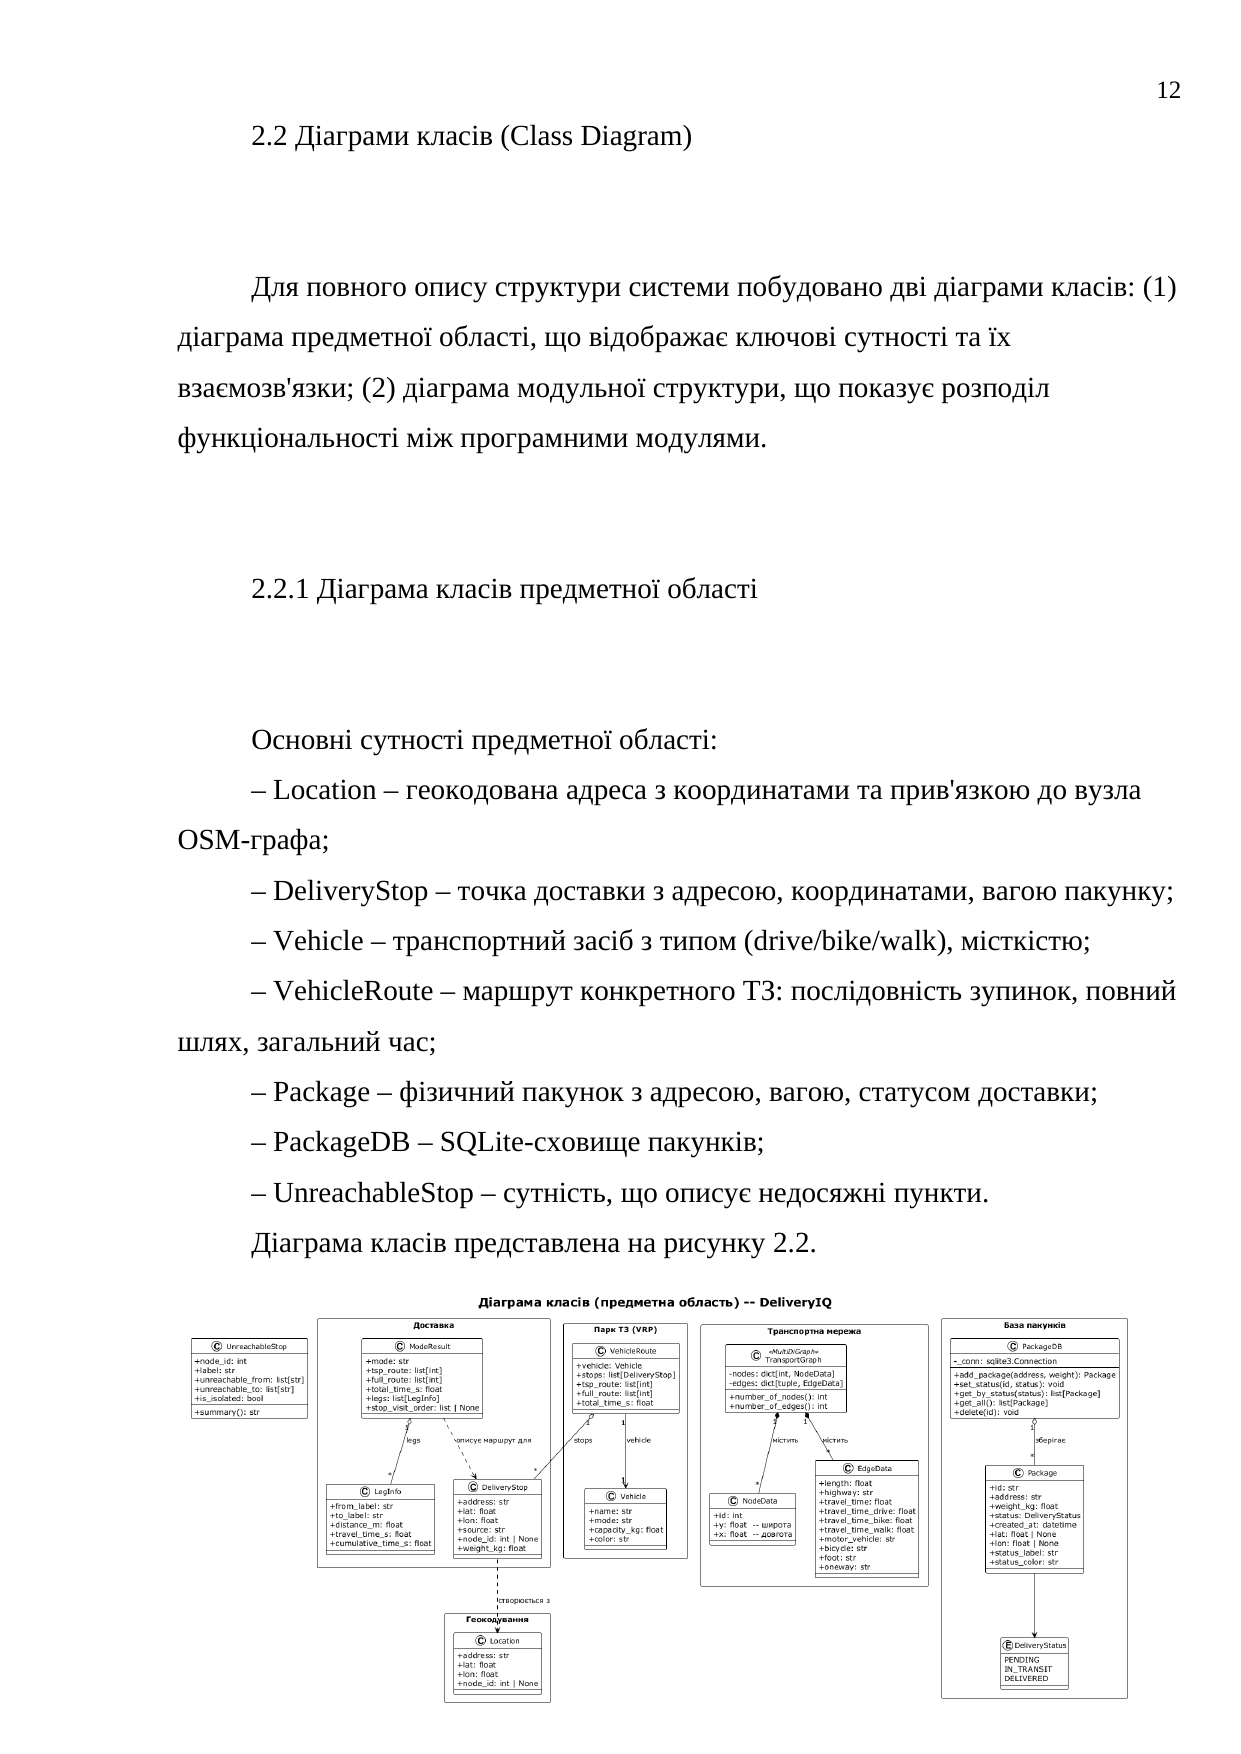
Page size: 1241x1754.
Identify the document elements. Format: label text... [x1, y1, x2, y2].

text Основні сутності предметної області: [177, 722, 1181, 755]
text – PackageDB – SQLite-сховище пакунків; [177, 1124, 1181, 1158]
text Для повного опису структури системи побудовано дві діаграми класів: (1) діаграма предметної області, що відображає ключові сутності та їх взаємозв'язки; (2) діаграма модульної структури, що показує розподіл функціональності між програмними модулями. [177, 269, 1181, 453]
text – VehicleRoute – маршрут конкретного ТЗ: послідовність зупинок, повний шлях, загальний час; [177, 973, 1181, 1057]
text – Vehicle – транспортний засіб з типом (drive/bike/walk), місткістю; [177, 923, 1181, 957]
text – DeliveryStop – точка доставки з адресою, координатами, вагою пакунку; [177, 873, 1181, 906]
text Діаграма класів представлена на рисунку 2.2. [177, 1225, 1181, 1258]
picture [184, 1287, 1130, 1705]
text – Location – геокодована адреса з координатами та прив'язкою до вузла OSM-графа; [177, 772, 1181, 856]
text – UnreachableStop – сутність, що описує недосяжні пункти. [177, 1175, 1181, 1208]
text – Package – фізичний пакунок з адресою, вагою, статусом доставки; [177, 1074, 1181, 1108]
text 2.2 Діаграми класів (Class Diagram) [177, 118, 1181, 152]
text 2.2.1 Діаграма класів предметної області [177, 571, 1181, 604]
